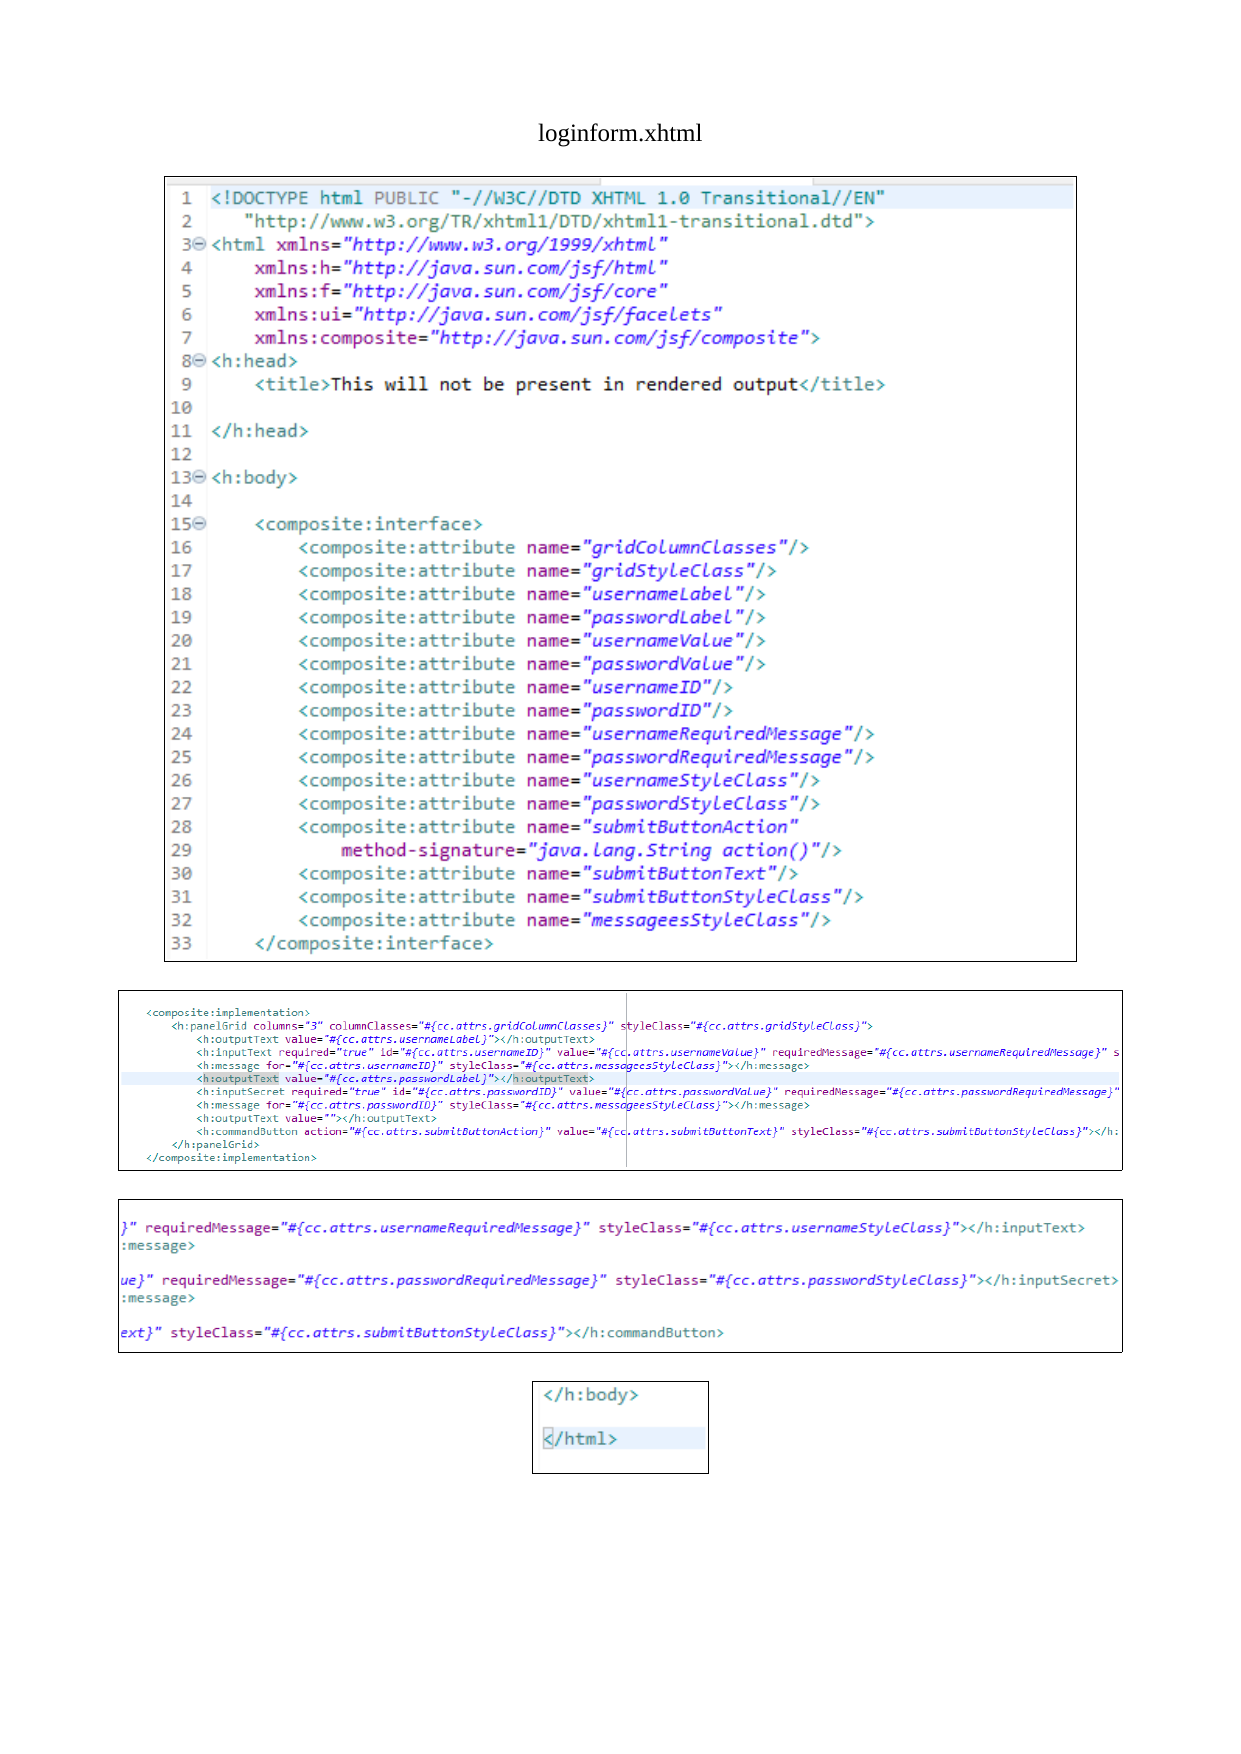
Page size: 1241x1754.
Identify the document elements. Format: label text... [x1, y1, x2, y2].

picture [535, 1383, 706, 1470]
picture [121, 993, 1119, 1167]
text loginform.xhtml [118, 118, 1122, 147]
picture [166, 178, 1074, 959]
picture [121, 1201, 1119, 1349]
